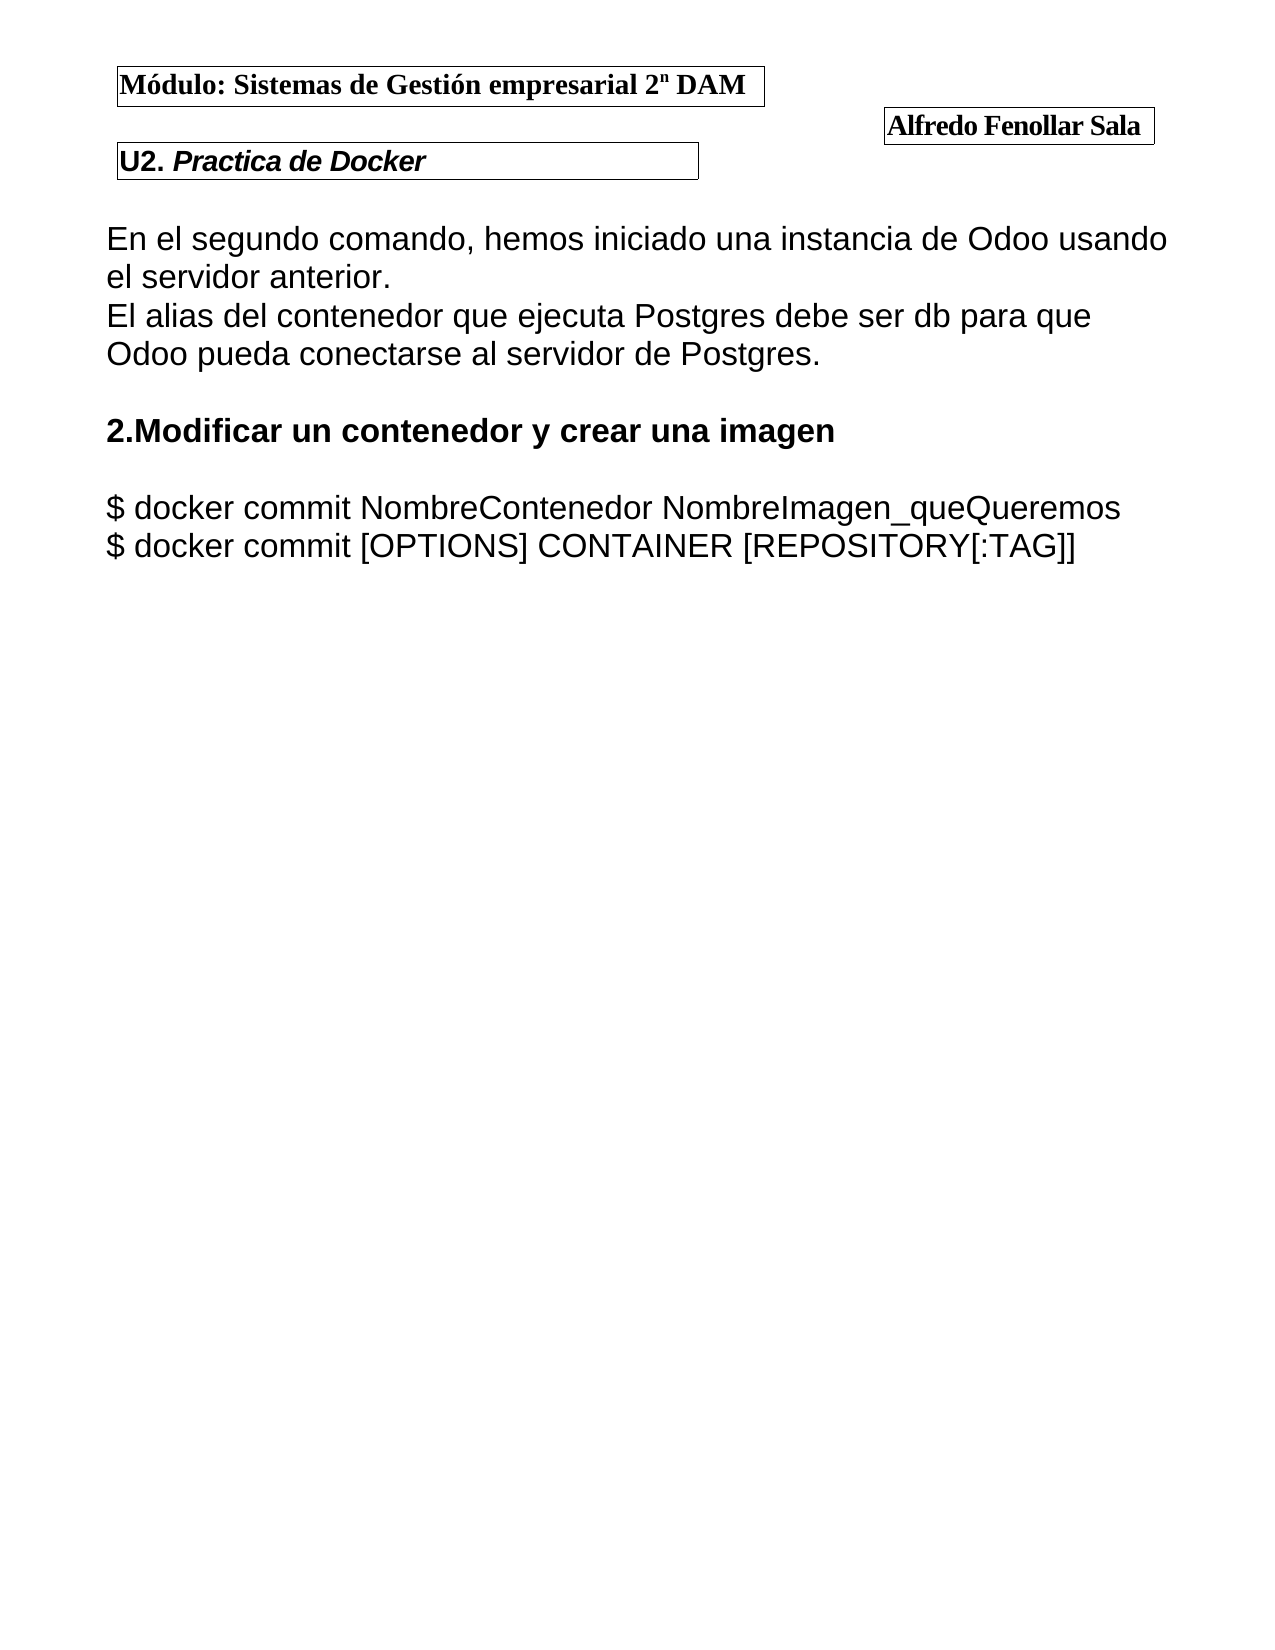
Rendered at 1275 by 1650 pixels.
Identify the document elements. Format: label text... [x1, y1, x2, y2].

text $ docker commit NombreContenedor NombreImagen_queQueremos [106, 488, 1169, 526]
text 2.Modificar un contenedor y crear una imagen [106, 411, 1169, 449]
text El alias del contenedor que ejecuta Postgres debe ser db para que Odoo pueda conectarse al servidor de Postgres. [106, 296, 1169, 372]
text $ docker commit [OPTIONS] CONTAINER [REPOSITORY[:TAG]] [106, 526, 1169, 565]
text En el segundo comando, hemos iniciado una instancia de Odoo usando el servidor anterior. [106, 219, 1169, 296]
